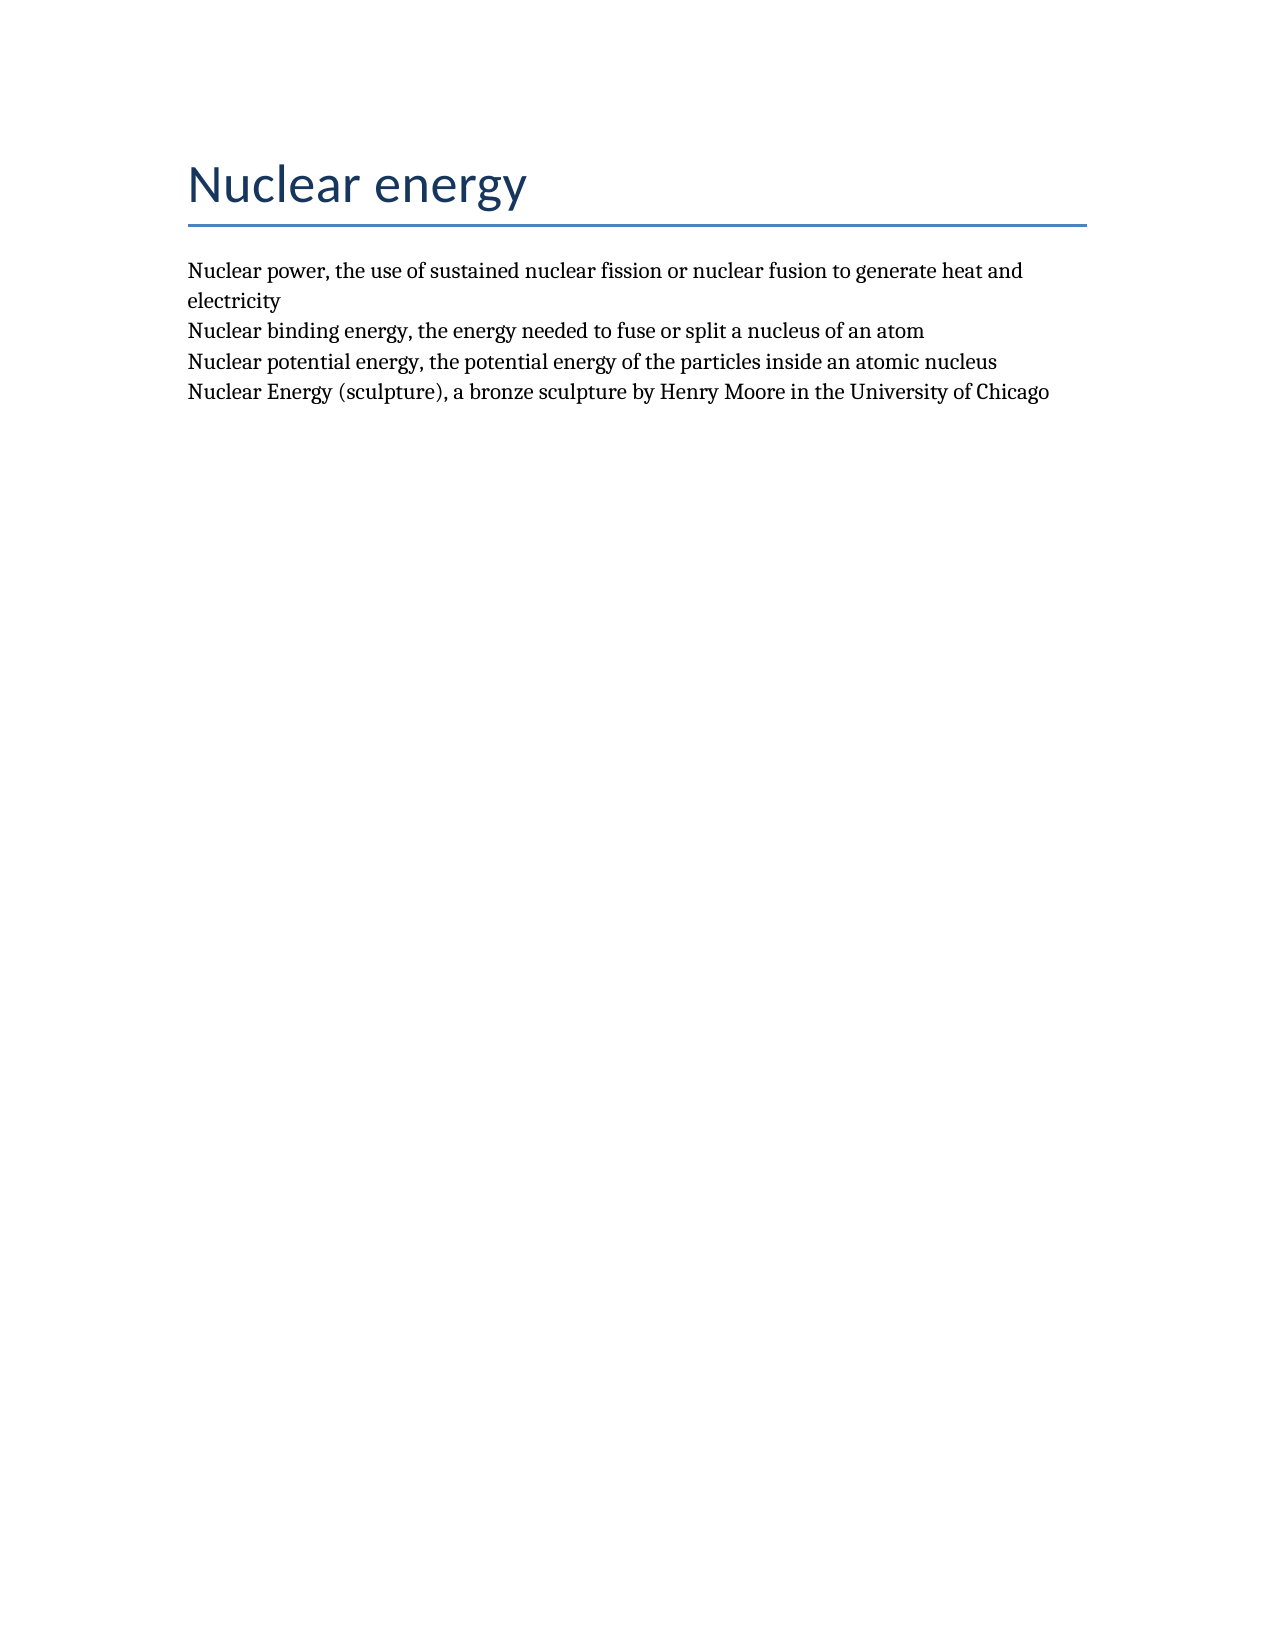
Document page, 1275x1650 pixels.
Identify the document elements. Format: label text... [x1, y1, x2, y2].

title Nuclear energy [187, 150, 1087, 227]
text Nuclear power, the use of sustained nuclear fission or nuclear fusion to generate heat and electricity Nuclear binding energy, the energy needed to fuse or split a nucleus of an atom Nuclear potential energy, the potential energy of the particles inside an atomic nucleus Nuclear Energy (sculpture), a bronze sculpture by Henry Moore in the University of Chicago [187, 258, 1087, 405]
